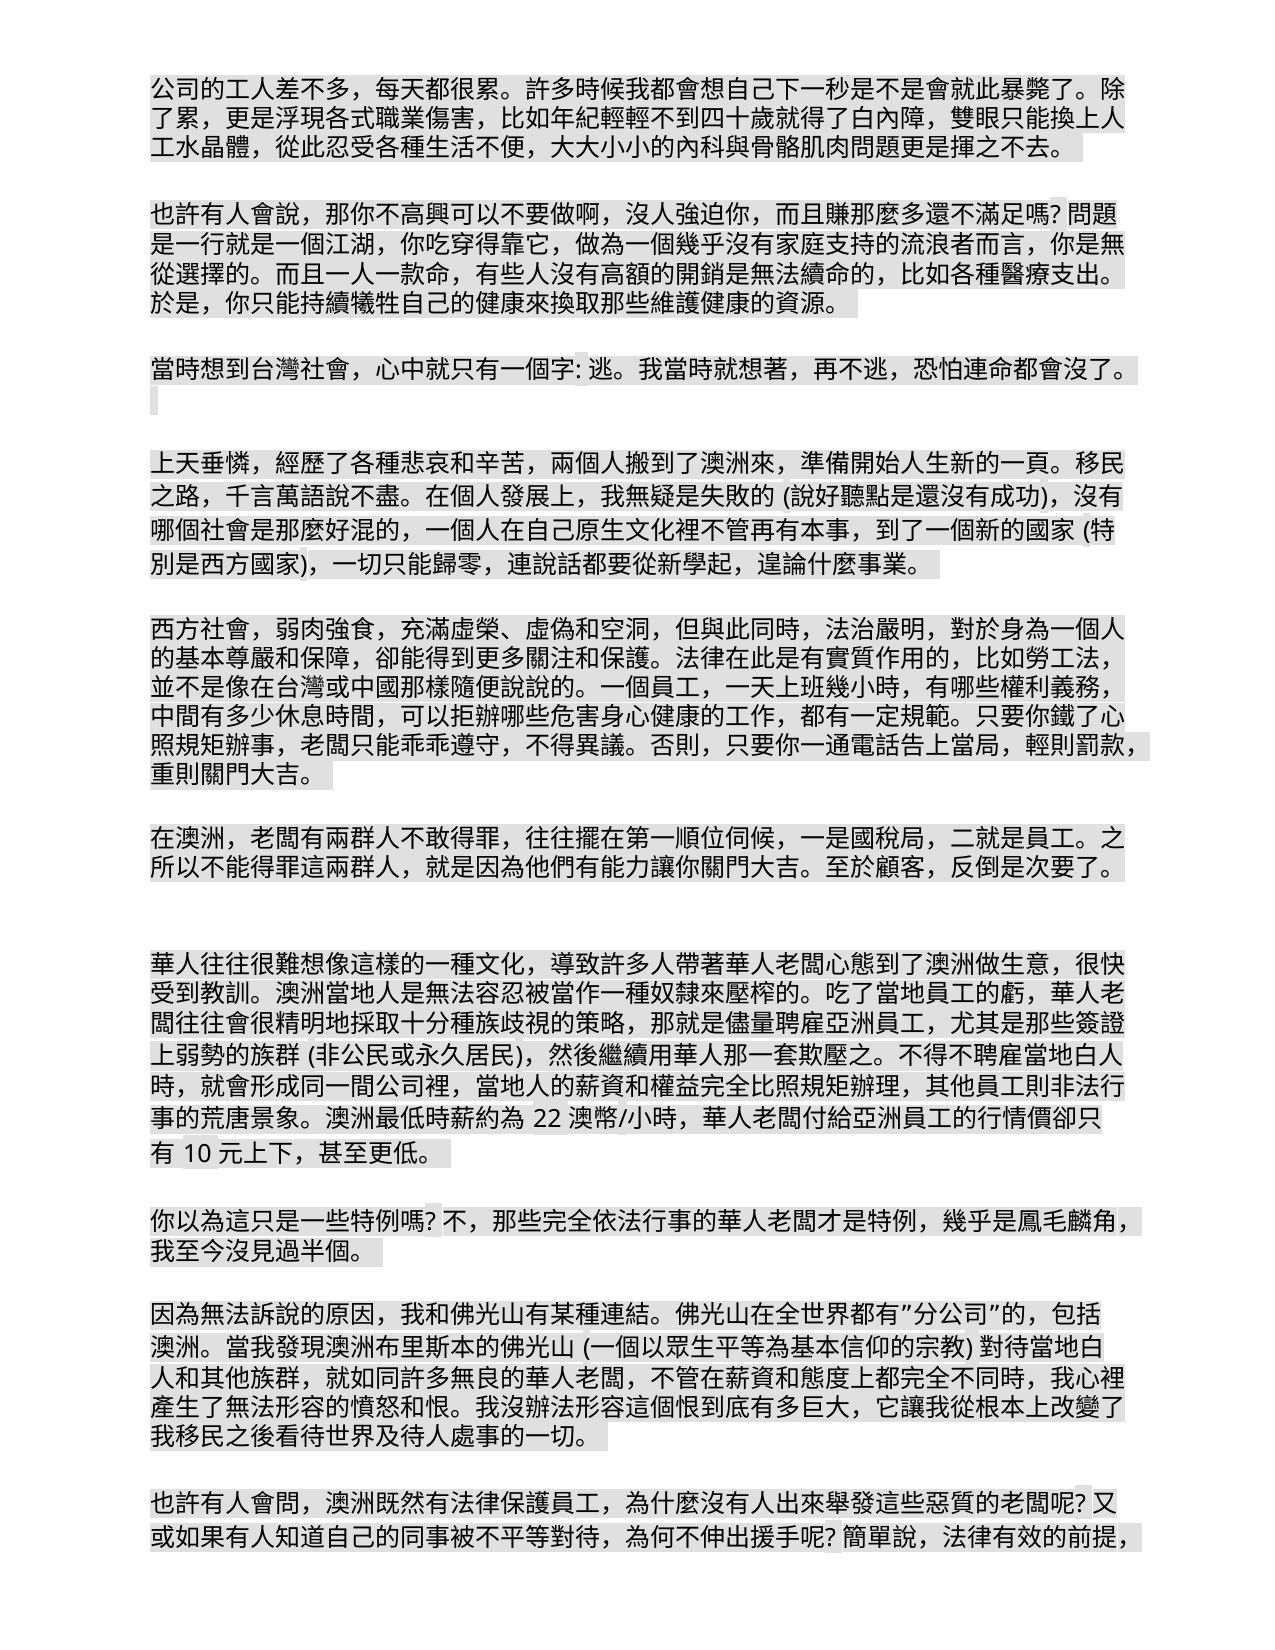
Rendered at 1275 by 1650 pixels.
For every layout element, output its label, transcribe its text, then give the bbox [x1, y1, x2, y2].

text 說點西方的好話。 出國前，基於許多無法解釋的原因，違反著本性做起生意人。在朋友的幫助上，生意竟然還真做起來了，到後來一年能賺上近兩百萬台幣。高收入的表面看似風光，但實際承受一般上班族恐怕三四倍的身心壓力。出於一種代工性質，當一個小老闆其實就等於當許多大公司的工人差不多，每天都很累。許多時候我都會想自己下一秒是不是會就此暴斃了。除了累，更是浮現各式職業傷害，比如年紀輕輕不到四十歲就得了白內障，雙眼只能換上人工水晶體，從此忍受各種生活不便，大大小小的內科與骨骼肌肉問題更是揮之不去。 也許有人會說，那你不高興可以不要做啊，沒人強迫你，而且賺那麼多還不滿足嗎? 問題是一行就是一個江湖，你吃穿得靠它，做為一個幾乎沒有家庭支持的流浪者而言，你是無從選擇的。而且一人一款命，有些人沒有高額的開銷是無法續命的，比如各種醫療支出。於是，你只能持續犧牲自己的健康來換取那些維護健康的資源。 當時想到台灣社會，心中就只有一個字: 逃。我當時就想著，再不逃，恐怕連命都會沒了。 上天垂憐，經歷了各種悲哀和辛苦，兩個人搬到了澳洲來，準備開始人生新的一頁。移民之路，千言萬語說不盡。在個人發展上，我無疑是失敗的 (說好聽點是還沒有成功)，沒有哪個社會是那麼好混的，一個人在自己原生文化裡不管再有本事，到了一個新的國家 (特別是西方國家)，一切只能歸零，連說話都要從新學起，遑論什麼事業。 西方社會，弱肉強食，充滿虛榮、虛偽和空洞，但與此同時，法治嚴明，對於身為一個人的基本尊嚴和保障，卻能得到更多關注和保護。法律在此是有實質作用的，比如勞工法，並不是像在台灣或中國那樣隨便說說的。一個員工，一天上班幾小時，有哪些權利義務，中間有多少休息時間，可以拒辦哪些危害身心健康的工作，都有一定規範。只要你鐵了心照規矩辦事，老闆只能乖乖遵守，不得異議。否則，只要你一通電話告上當局，輕則罰款，重則關門大吉。 在澳洲，老闆有兩群人不敢得罪，往往擺在第一順位伺候，一是國稅局，二就是員工。之所以不能得罪這兩群人，就是因為他們有能力讓你關門大吉。至於顧客，反倒是次要了。 華人往往很難想像這樣的一種文化，導致許多人帶著華人老闆心態到了澳洲做生意，很快受到教訓。澳洲當地人是無法容忍被當作一種奴隸來壓榨的。吃了當地員工的虧，華人老闆往往會很精明地採取十分種族歧視的策略，那就是儘量聘雇亞洲員工，尤其是那些簽證上弱勢的族群 (非公民或永久居民)，然後繼續用華人那一套欺壓之。不得不聘雇當地白人時，就會形成同一間公司裡，當地人的薪資和權益完全比照規矩辦理，其他員工則非法行事的荒唐景象。澳洲最低時薪約為 22 澳幣/小時，華人老闆付給亞洲員工的行情價卻只有 10 元上下，甚至更低。 你以為這只是一些特例嗎? 不，那些完全依法行事的華人老闆才是特例，幾乎是鳳毛麟角，我至今沒見過半個。 因為無法訴說的原因，我和佛光山有某種連結。佛光山在全世界都有”分公司”的，包括澳洲。當我發現澳洲布里斯本的佛光山 (一個以眾生平等為基本信仰的宗教) 對待當地白人和其他族群，就如同許多無良的華人老闆，不管在薪資和態度上都完全不同時，我心裡產生了無法形容的憤怒和恨。我沒辦法形容這個恨到底有多巨大，它讓我從根本上改變了我移民之後看待世界及待人處事的一切。 也許有人會問，澳洲既然有法律保護員工，為什麼沒有人出來舉發這些惡質的老闆呢? 又或如果有人知道自己的同事被不平等對待，為何不伸出援手呢? 簡單說，法律有效的前提，是你自己真的在乎它。而且，自己的權益只能自己爭取，一個人成年了，自己的事只能自己管了，別人不會幫你的，特別是在西方文化裡。 華人做事強調謙和，傾向與人為善，不喜歡起衝突。這是優點，但面對西方社會這很多時候是行不通的，你多少得改變一些。許多時候你退一步，對方就會進兩步，你唯有站穩腳步 (英文說 stand your ground)，才有可能不被推入懸崖峭壁。 最近才剛領到一筆雇主積欠了整整一年的薪水，稅前高達八千多澳幣。為了這筆錢奮戰了一整年。按照澳洲法律，積欠薪水兩週以上就是違法，我其實只要打一通電話，就可以讓公司倒閉，但我發揮了與人為善的良好美德，不願看一個初出茅蘆的年輕人就此受挫，因此沒有痛下殺手。雇主是一個二十六歲的西方毛頭小子，品性不是太好(也不是太壞)，沒有法治觀念，行事作風有如華人老闆，沒有絲毫責任感與同理心。一年前薪水發不出來時，韓國同事率先發揮東方與人為善的美德，摸摸鼻子離開，英國同事在催債數月無功後，也與人為善走了。只有我在鍥而不捨的努力下成功討回原本就該屬於我的薪水。 說這些沒什麼，我只是覺得這個世界不好混，只有難混和更難混的差別而已。而作為一個人或一個國家民族，秉性再怎麼柔軟美好，也許某種硬氣還是需要的，否則有些時候你可能無法保護自己。面對惡事，小到老闆欠薪，大到如美國四處侵略屠殺，也許一個普通人沒辦法做什麼，至少不該反過來欽佩表揚吧，那等於違反了我們對文明價值、對好壞美醜的基本認知。 至於所謂霸氣或男子漢，我離這標準很遠，不便發表太多意見。但我知道什麼是真男人真英雄 (不管生理性別)。真男人是向強者抵抗、向弱者低頭，真男人是懷有憐憫，能殺而不殺，真男人是樂於犧牲自己，哪怕只是強迫扶老太太過馬路，或是救起一隻落水的小狗。 那些意氣風發，恃強凌弱，說話行事不留人餘地，動不動就大事業、大眼界，充滿雄心壯志於偉大事物而視普通人為無物的人，在我來看無異於虛榮的臭娘們，不值一哂。 [150, 75, 1125, 1553]
